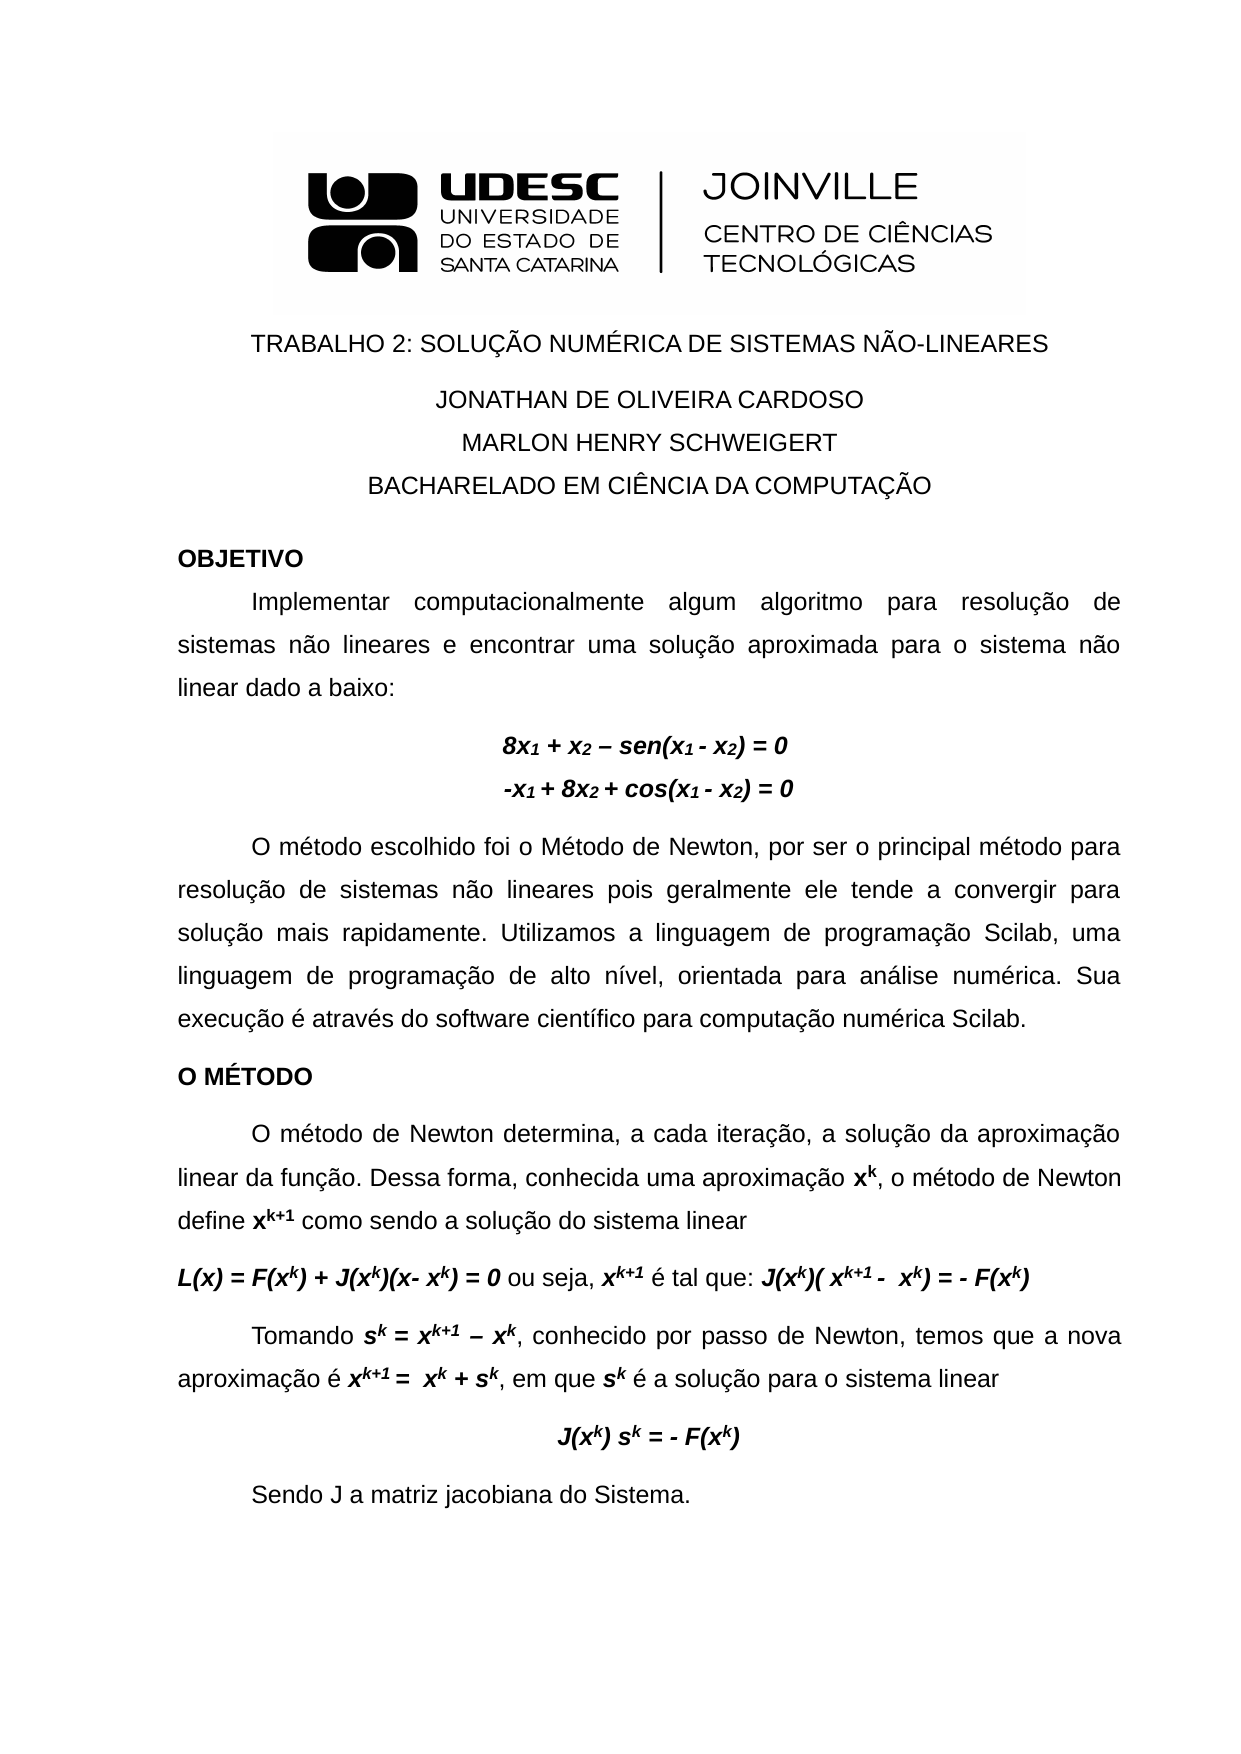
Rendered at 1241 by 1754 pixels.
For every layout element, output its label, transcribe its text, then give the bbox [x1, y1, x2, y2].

text Tomando sk = xk+1 – xk, conhecido por passo de Newton, temos que a nova aproximação é xk+1 = xk + sk, em que sk é a solução para o sistema linear [177, 1321, 1122, 1393]
text L(x) = F(xk) + J(xk)(x- xk) = 0 ou seja, xk+1 é tal que: J(xk)( xk+1 - xk) = - F(xk) [177, 1263, 1122, 1292]
text J(xk) sk = - F(xk) [177, 1422, 1122, 1451]
text Implementar computacionalmente algum algoritmo para resolução de sistemas não lineares e encontrar uma solução aproximada para o sistema não linear dado a baixo: [177, 587, 1122, 702]
text O MÉTODO [177, 1062, 1122, 1090]
text BACHARELADO EM CIÊNCIA DA COMPUTAÇÃO [177, 471, 1122, 500]
subtitle OBJETIVO [177, 543, 1122, 572]
subtitle TRABALHO 2: SOLUÇÃO NUMÉRICA DE SISTEMAS NÃO-LINEARES [177, 198, 1122, 358]
subtitle JONATHAN DE OLIVEIRA CARDOSO MARLON HENRY SCHWEIGERT [177, 385, 1122, 457]
text Sendo J a matriz jacobiana do Sistema. [177, 1479, 1122, 1508]
text 8x1 + x2 – sen(x1 - x2) = 0 -x1 + 8x2 + cos(x1 - x2) = 0 [177, 731, 1122, 802]
text O método escolhido foi o Método de Newton, por ser o principal método para resolução de sistemas não lineares pois geralmente ele tende a convergir para solução mais rapidamente. Utilizamos a linguagem de programação Scilab, uma linguagem de programação de alto nível, orientada para análise numérica. Sua execução é através do software científico para computação numérica Scilab. [177, 831, 1122, 1033]
text O método de Newton determina, a cada iteração, a solução da aproximação linear da função. Dessa forma, conhecida uma aproximação xk, o método de Newton define xk+1 como sendo a solução do sistema linear [177, 1119, 1122, 1234]
